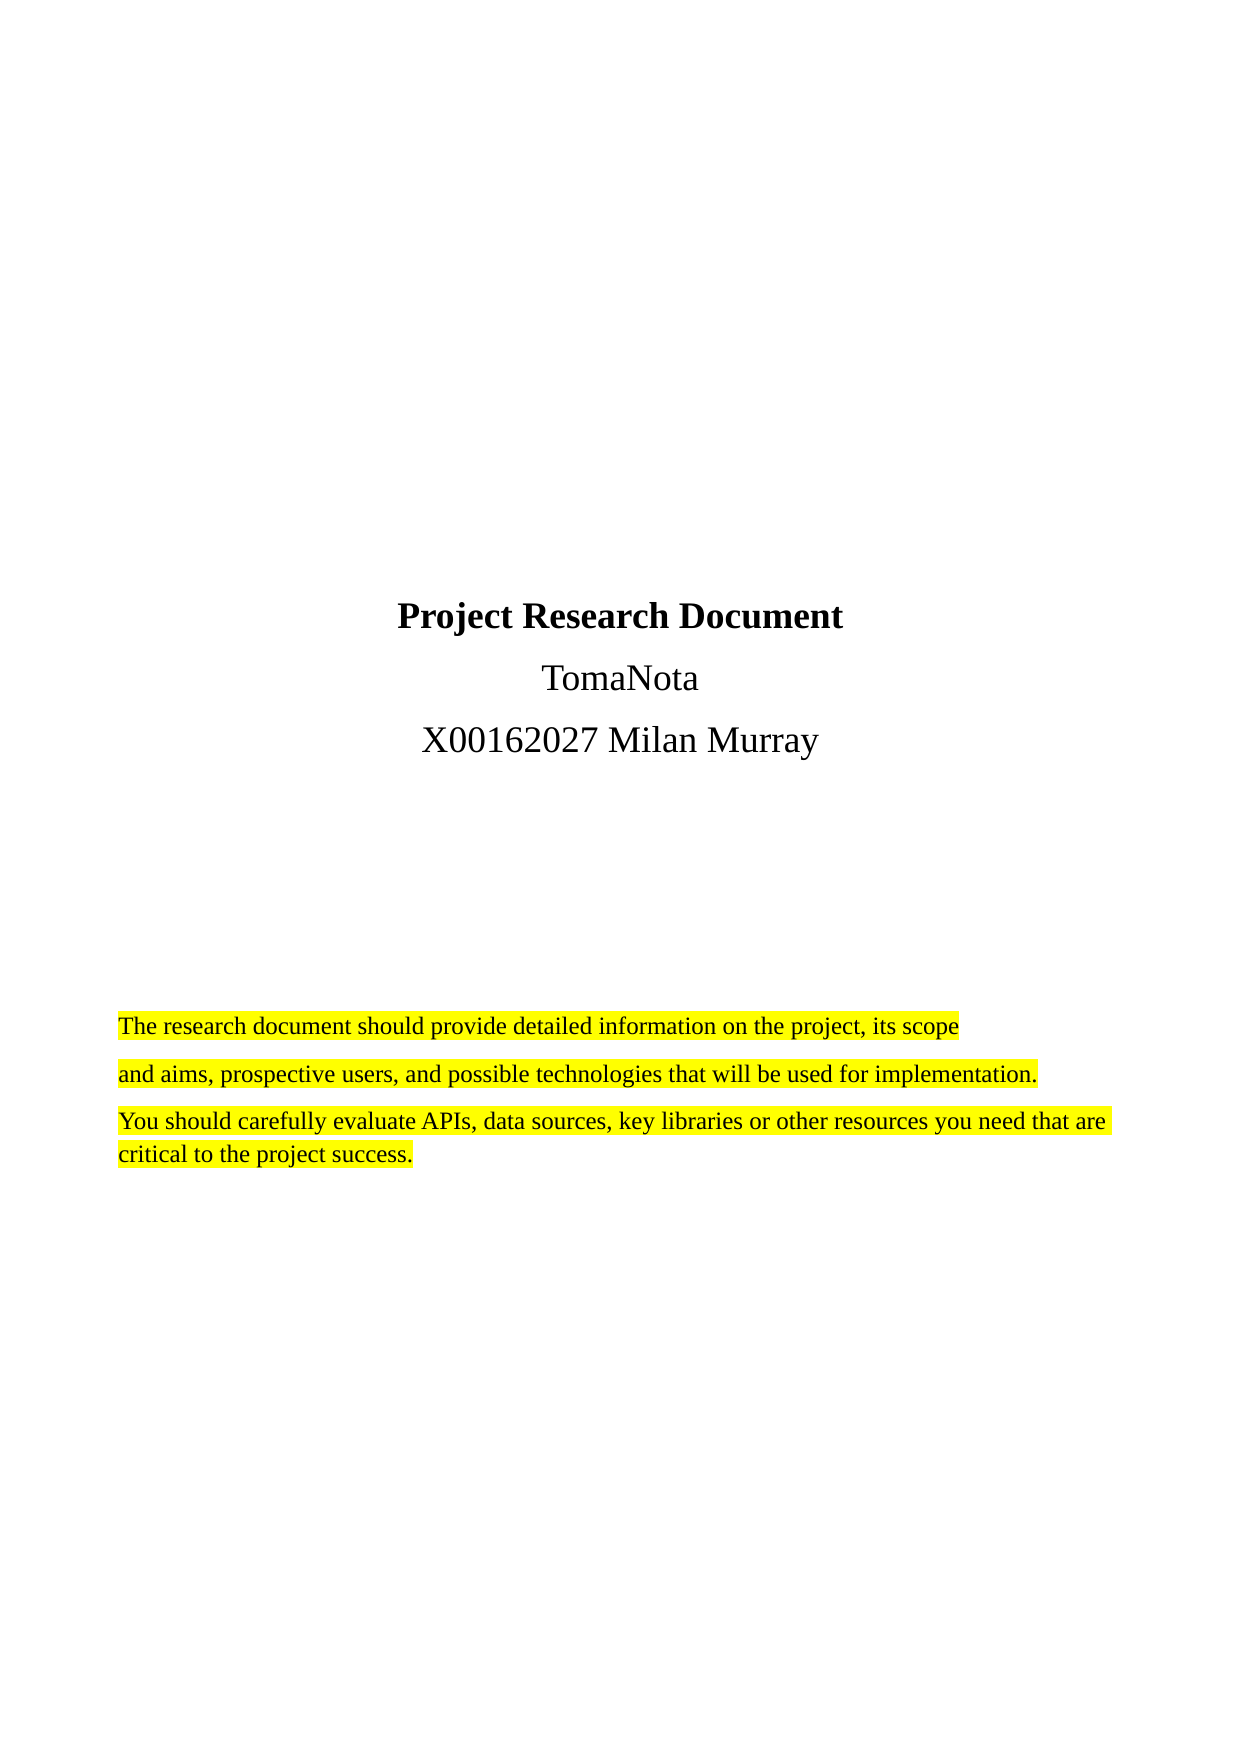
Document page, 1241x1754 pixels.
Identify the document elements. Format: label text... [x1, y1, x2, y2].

subtitle TomaNota [118, 656, 1122, 699]
subtitle X00162027 Milan Murray [118, 718, 1122, 761]
subtitle Project Research Document [118, 594, 1122, 637]
text and aims, prospective users, and possible technologies that will be used for implementation. [118, 1059, 1122, 1088]
text You should carefully evaluate APIs, data sources, key libraries or other resources you need that are critical to the project success. [118, 1106, 1122, 1168]
text The research document should provide detailed information on the project, its scope [118, 1011, 1122, 1040]
